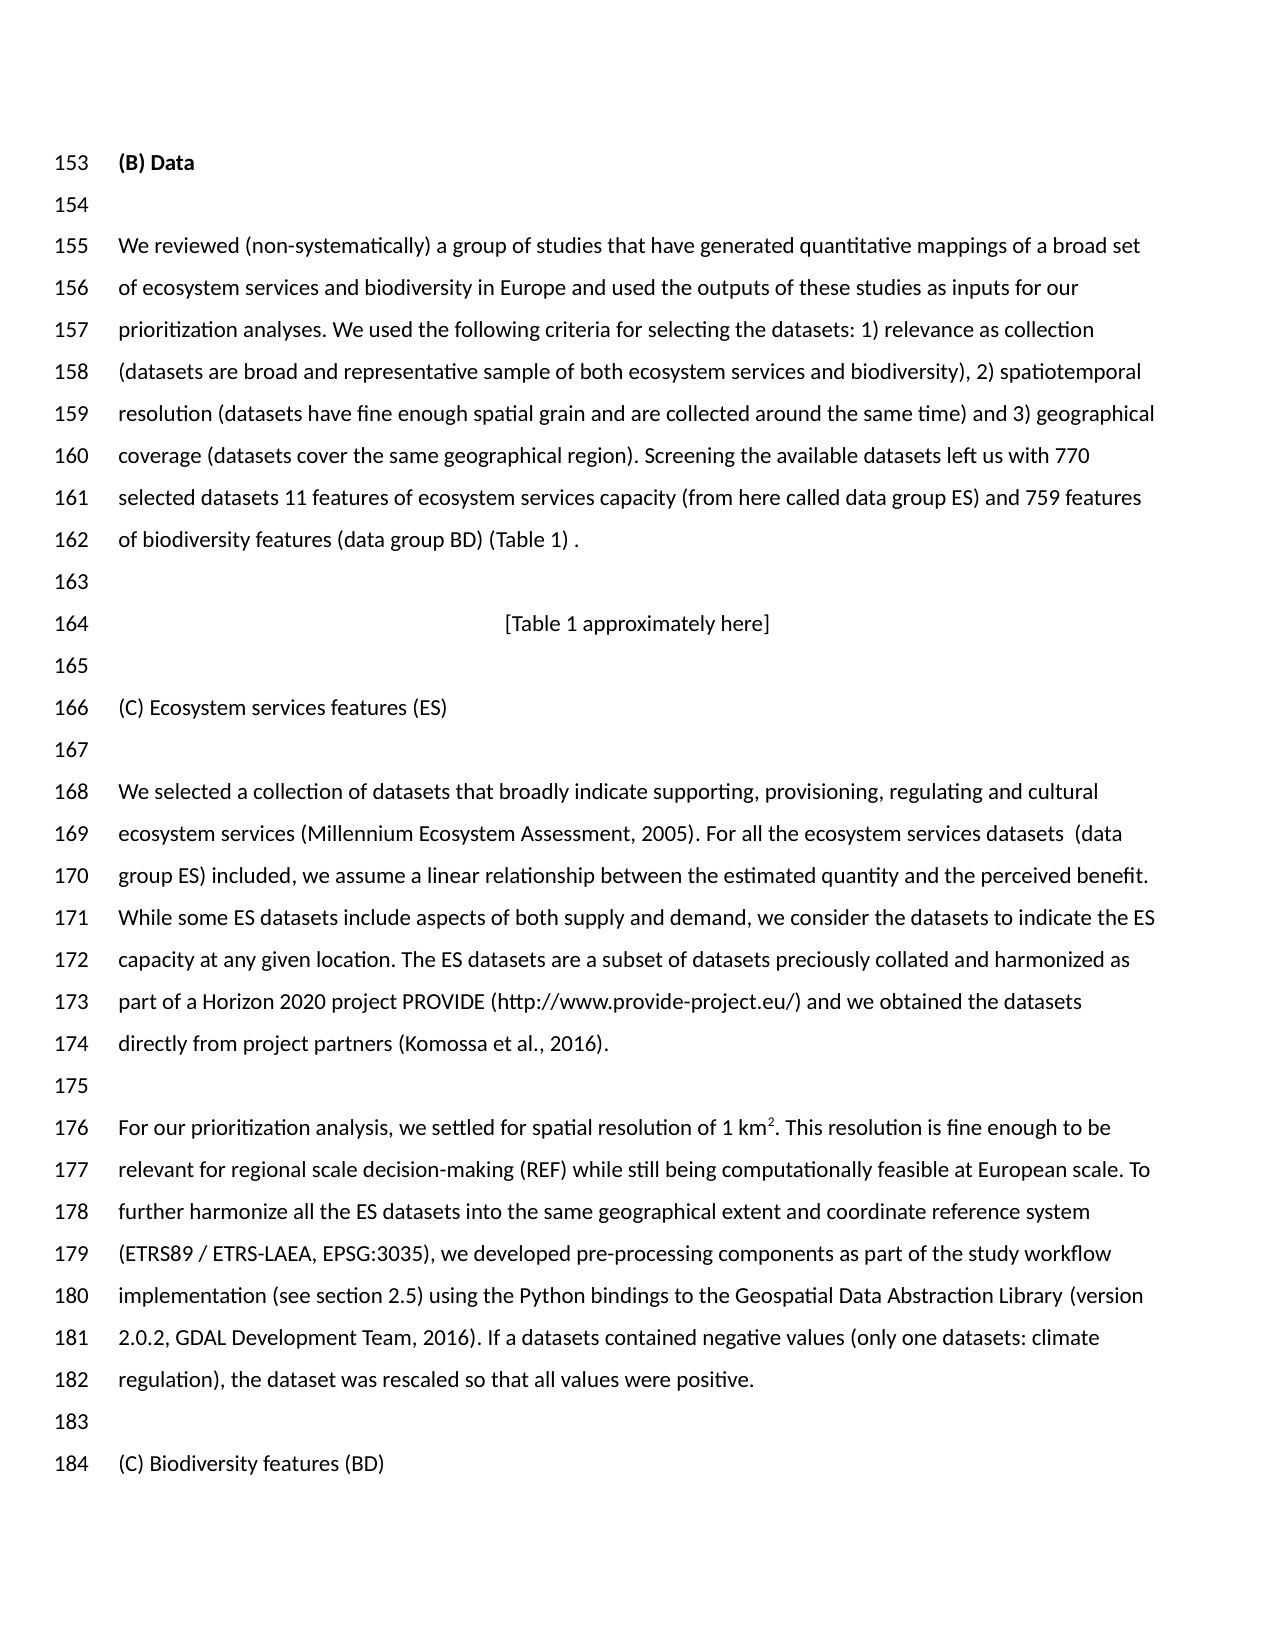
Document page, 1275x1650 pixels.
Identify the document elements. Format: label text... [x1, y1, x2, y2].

text [Table 1 approximately here] [118, 609, 1157, 637]
subtitle (C) Biodiversity features (BD) [118, 1449, 1157, 1477]
text For our prioritization analysis, we settled for spatial resolution of 1 km2. This resolution is fine enough to be relevant for regional scale decision-making (REF) while still being computationally feasible at European scale. To further harmonize all the ES datasets into the same geographical extent and coordinate reference system (ETRS89 / ETRS-LAEA, EPSG:3035), we developed pre-processing components as part of the study workflow implementation (see section 2.5) using the Python bindings to the Geospatial Data Abstraction Library (version 2.0.2, GDAL Development Team, 2016)⁠.⁠ If a datasets contained negative values (only one datasets: climate regulation), the dataset was rescaled so that all values were positive. [118, 1113, 1157, 1393]
subtitle (B) Data [118, 148, 1157, 176]
subtitle (C) Ecosystem services features (ES) [118, 693, 1157, 721]
text We selected a collection of datasets that broadly indicate supporting, provisioning, regulating and cultural ecosystem services (Millennium Ecosystem Assessment, 2005). For all the ecosystem services datasets (data group ES) included⁠, we assume a linear relationship between the estimated quantity and the perceived benefit. While some ES datasets include aspects of both supply and demand, we consider the datasets to indicate the ES capacity at any given location. The ES datasets are a subset of datasets preciously collated and harmonized as part of a Horizon 2020 project PROVIDE (http://www.provide-project.eu/) and we obtained the datasets directly from project partners (Komossa et al., 2016)⁠. [118, 777, 1157, 1057]
text We reviewed (non-systematically) a group of studies that have generated quantitative mappings of a broad set of ecosystem services and biodiversity in Europe and used the outputs of these studies as inputs for our prioritization analyses. We used the following criteria for selecting the datasets: 1) relevance as collection (datasets are broad and representative sample of both ecosystem services and biodiversity), 2) spatiotemporal resolution (datasets have fine enough spatial grain and are collected around the same time) and 3) geographical coverage (datasets cover the same geographical region). Screening the available datasets left us with 770 selected datasets 11 features of ecosystem services capacity (from here called data group ES) and 759 features of biodiversity features (data group BD) (Table 1) . [118, 232, 1157, 553]
